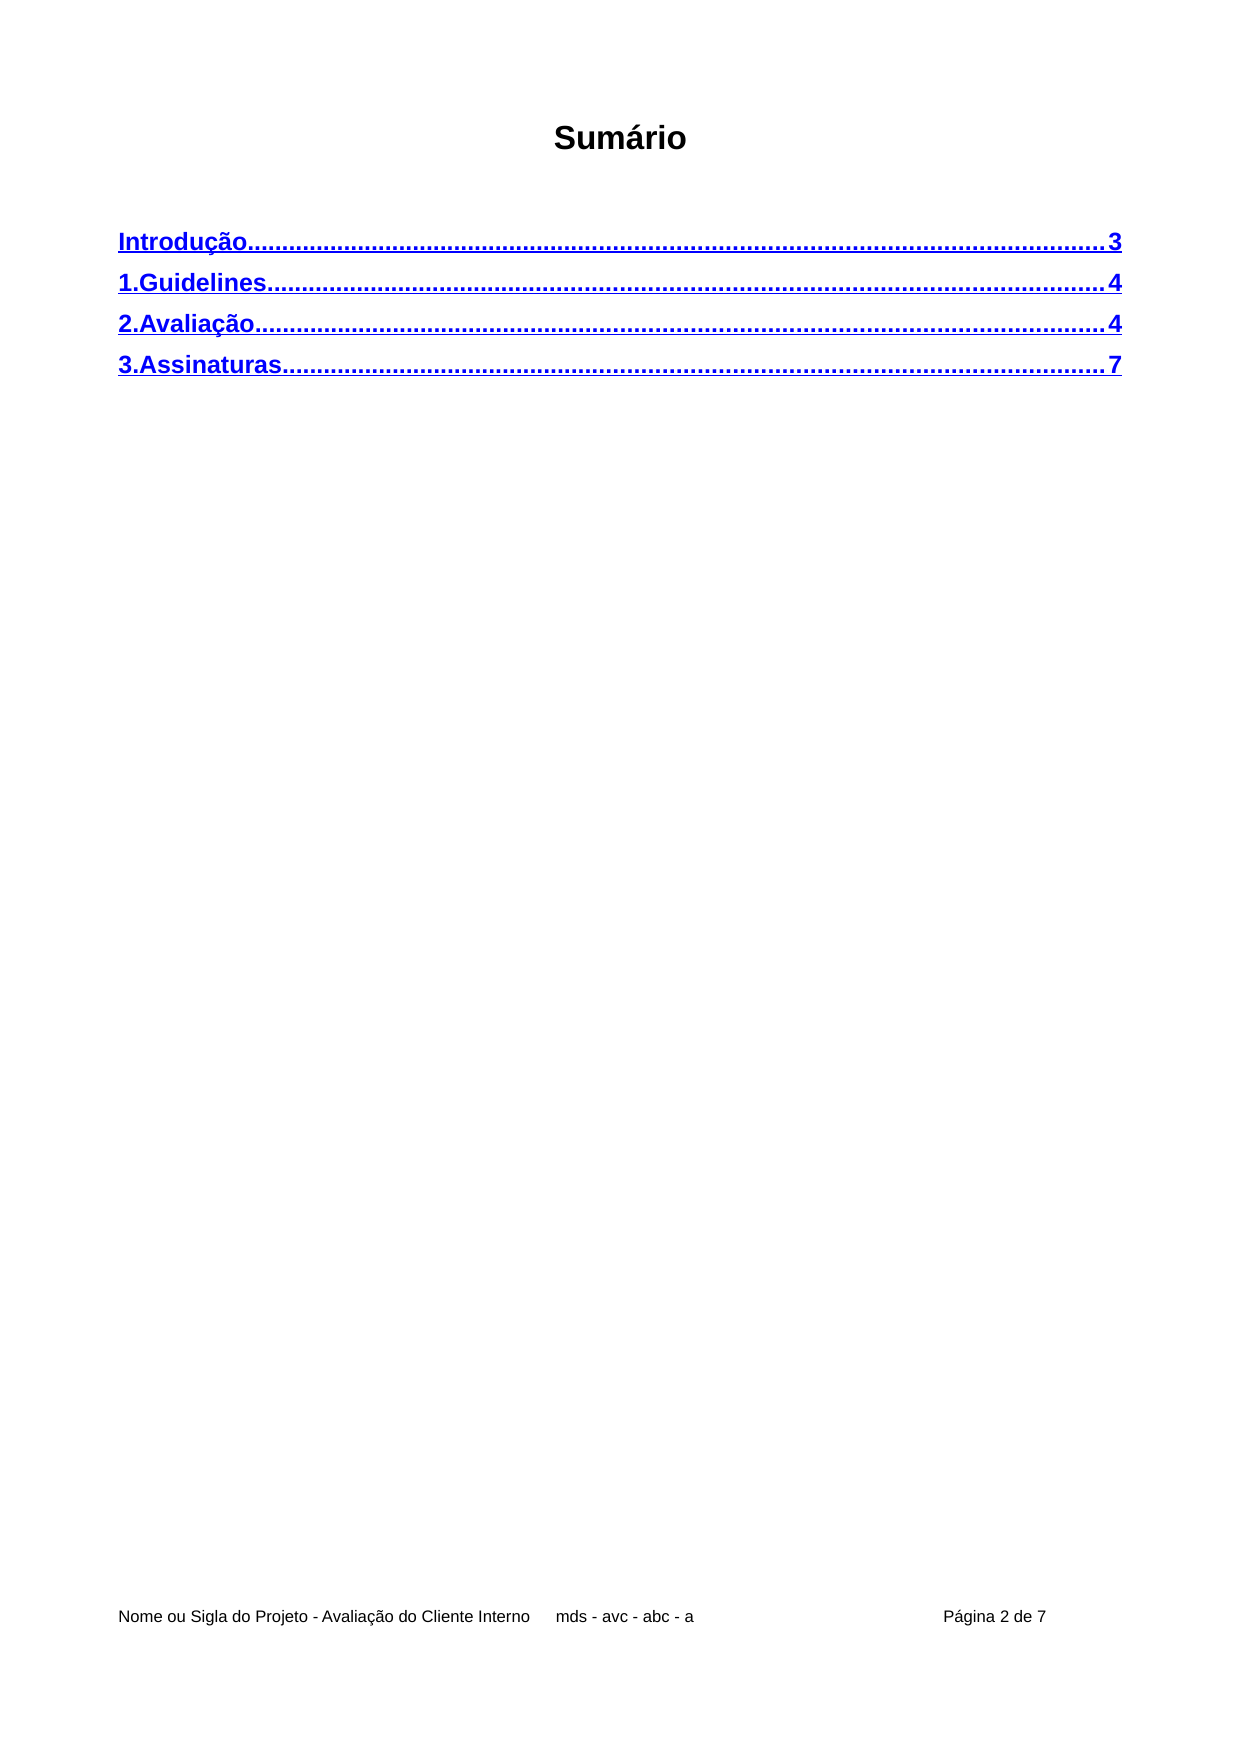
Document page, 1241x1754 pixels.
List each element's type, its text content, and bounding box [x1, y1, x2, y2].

text 1.Guidelines 4 [118, 268, 1122, 293]
text 2.Avaliação 4 [118, 309, 1122, 334]
text Sumário [118, 118, 1122, 157]
text Introdução 3 [118, 227, 1122, 251]
text 3.Assinaturas 7 [118, 350, 1122, 375]
